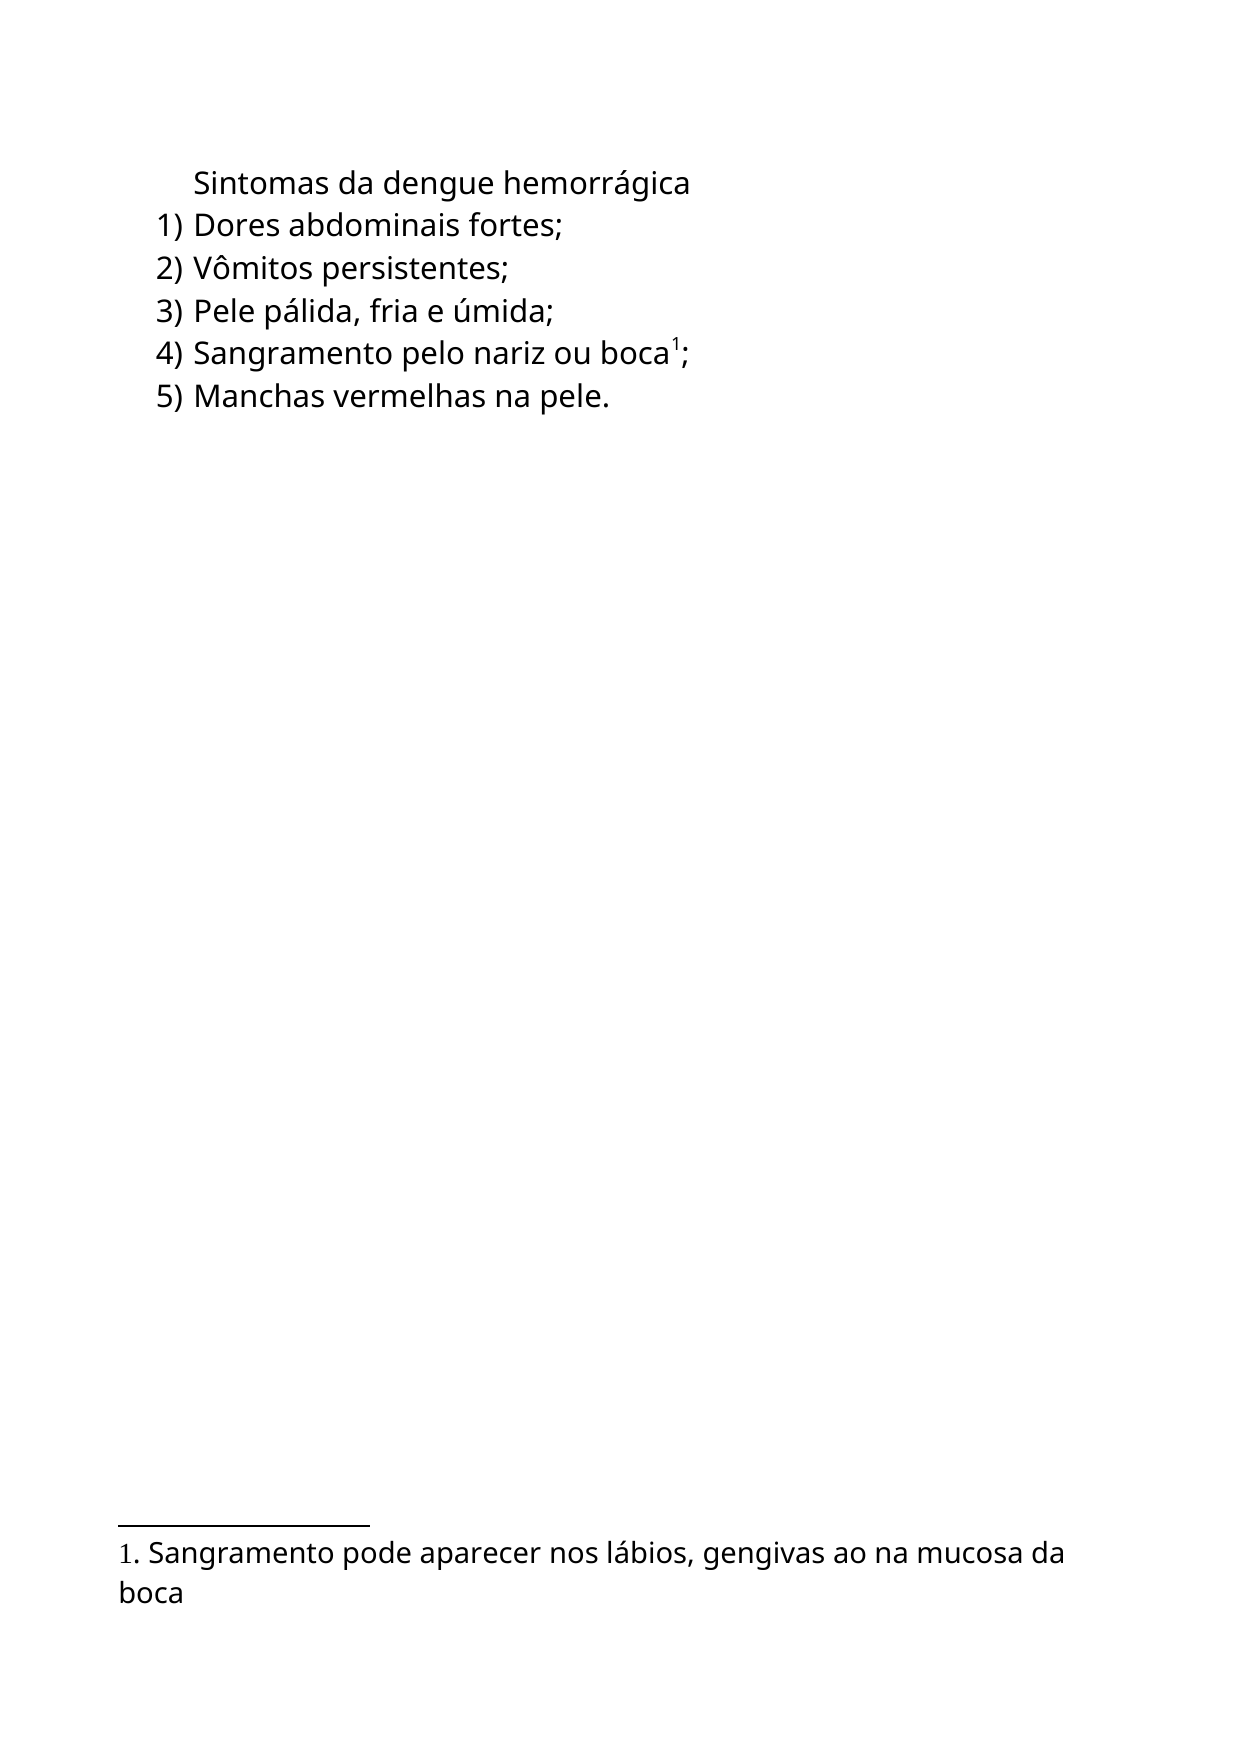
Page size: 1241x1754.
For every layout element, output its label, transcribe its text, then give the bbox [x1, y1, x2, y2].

list Pele pálida, fria e úmida; [156, 288, 1122, 331]
list Dores abdominais fortes; [156, 203, 1122, 246]
list Sangramento pelo nariz ou boca; [156, 331, 1122, 374]
list Sintomas da dengue hemorrágica [156, 161, 1122, 203]
list Manchas vermelhas na pele. [156, 374, 1122, 416]
list Vômitos persistentes; [156, 246, 1122, 288]
list . Sangramento pode aparecer nos lábios, gengivas ao na mucosa da boca [118, 1532, 1122, 1612]
